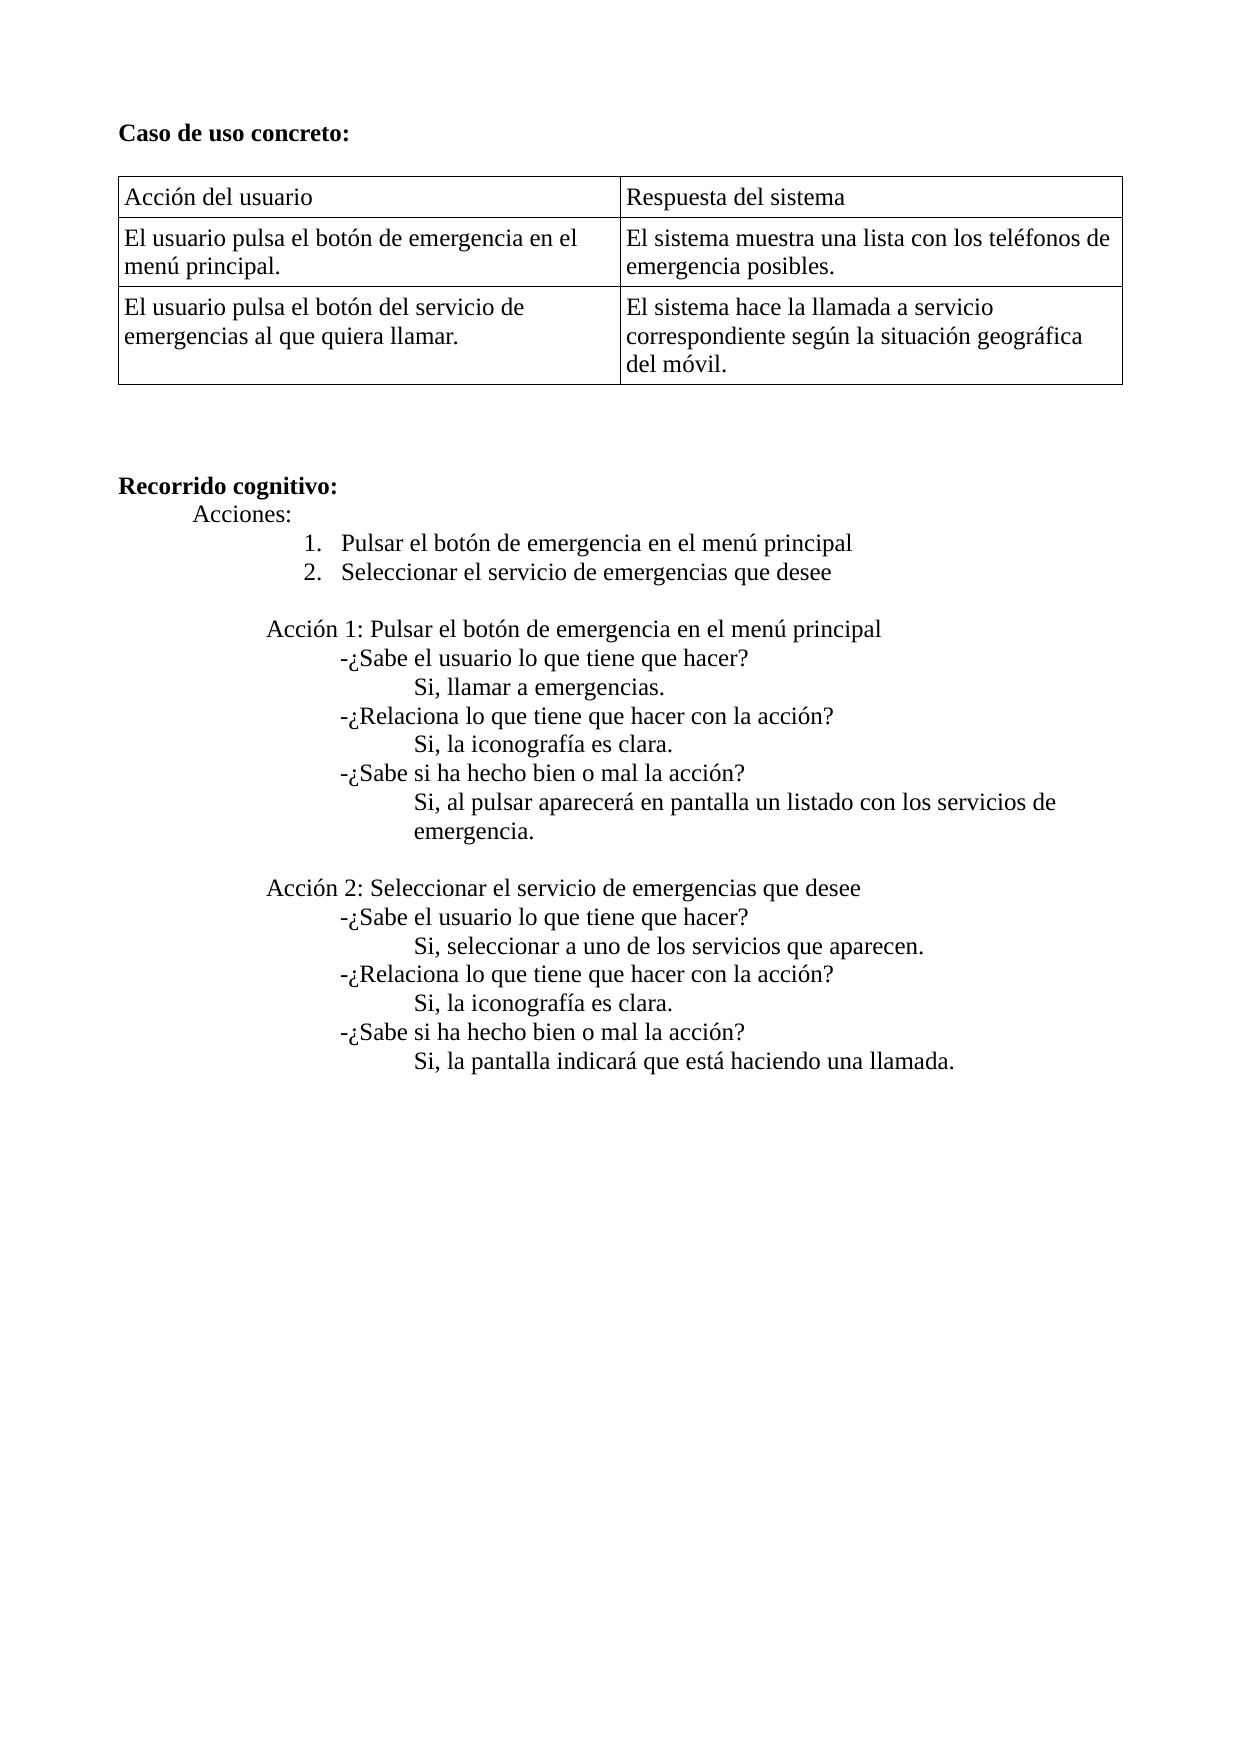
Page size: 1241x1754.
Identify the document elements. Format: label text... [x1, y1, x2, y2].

text -¿Sabe si ha hecho bien o mal la acción? [118, 1017, 1122, 1046]
text -¿Relaciona lo que tiene que hacer con la acción? [118, 959, 1122, 988]
text Recorrido cognitivo: [118, 471, 1122, 499]
text Si, la iconografía es clara. [118, 988, 1122, 1017]
table_header Respuesta del sistema [621, 177, 1122, 216]
text -¿Sabe el usuario lo que tiene que hacer? [118, 902, 1122, 931]
text Caso de uso concreto: [118, 118, 1122, 147]
table_cell El sistema muestra una lista con los teléfonos de emergencia posibles. [621, 218, 1122, 286]
text Si, llamar a emergencias. [118, 672, 1122, 701]
table_header Acción del usuario [119, 177, 620, 216]
text Acción 2: Seleccionar el servicio de emergencias que desee [118, 873, 1122, 902]
table_cell El sistema hace la llamada a servicio correspondiente según la situación geográfica del móvil. [621, 287, 1122, 384]
text Acción 1: Pulsar el botón de emergencia en el menú principal [118, 614, 1122, 643]
text -¿Sabe si ha hecho bien o mal la acción? [118, 758, 1122, 787]
text -¿Sabe el usuario lo que tiene que hacer? [118, 643, 1122, 672]
list Seleccionar el servicio de emergencias que desee [303, 557, 1122, 586]
table_cell El usuario pulsa el botón de emergencia en el menú principal. [119, 218, 620, 286]
text Si, la iconografía es clara. [118, 729, 1122, 758]
text Acciones: [118, 499, 1122, 528]
text Si, la pantalla indicará que está haciendo una llamada. [118, 1046, 1122, 1074]
text -¿Relaciona lo que tiene que hacer con la acción? [118, 701, 1122, 729]
text Si, seleccionar a uno de los servicios que aparecen. [118, 931, 1122, 959]
table_cell El usuario pulsa el botón del servicio de emergencias al que quiera llamar. [119, 287, 620, 384]
text Si, al pulsar aparecerá en pantalla un listado con los servicios de emergencia. [118, 787, 1122, 844]
list Pulsar el botón de emergencia en el menú principal [303, 528, 1122, 557]
